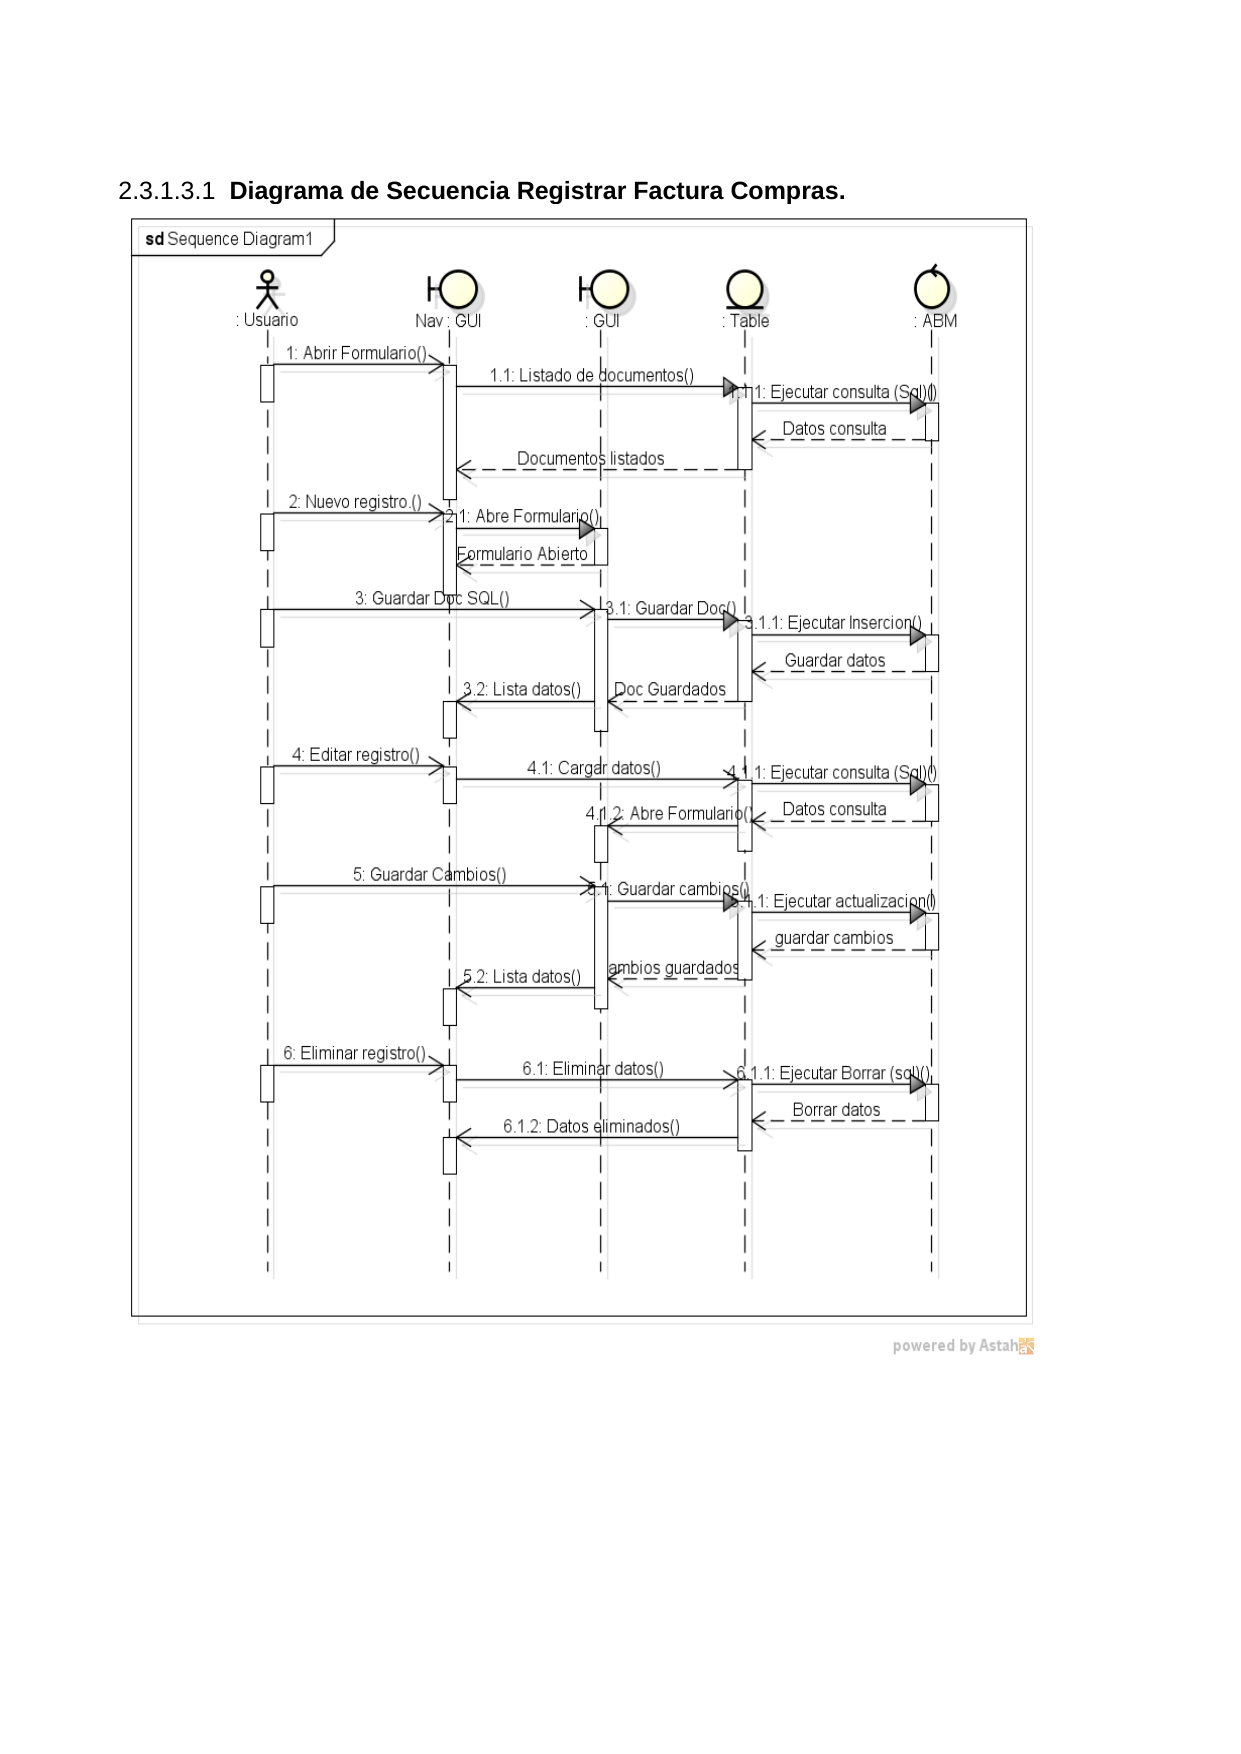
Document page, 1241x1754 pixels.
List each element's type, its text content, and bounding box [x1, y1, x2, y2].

text 2.3.1.3.1 Diagrama de Secuencia Registrar Factura Compras. [118, 176, 1122, 1360]
